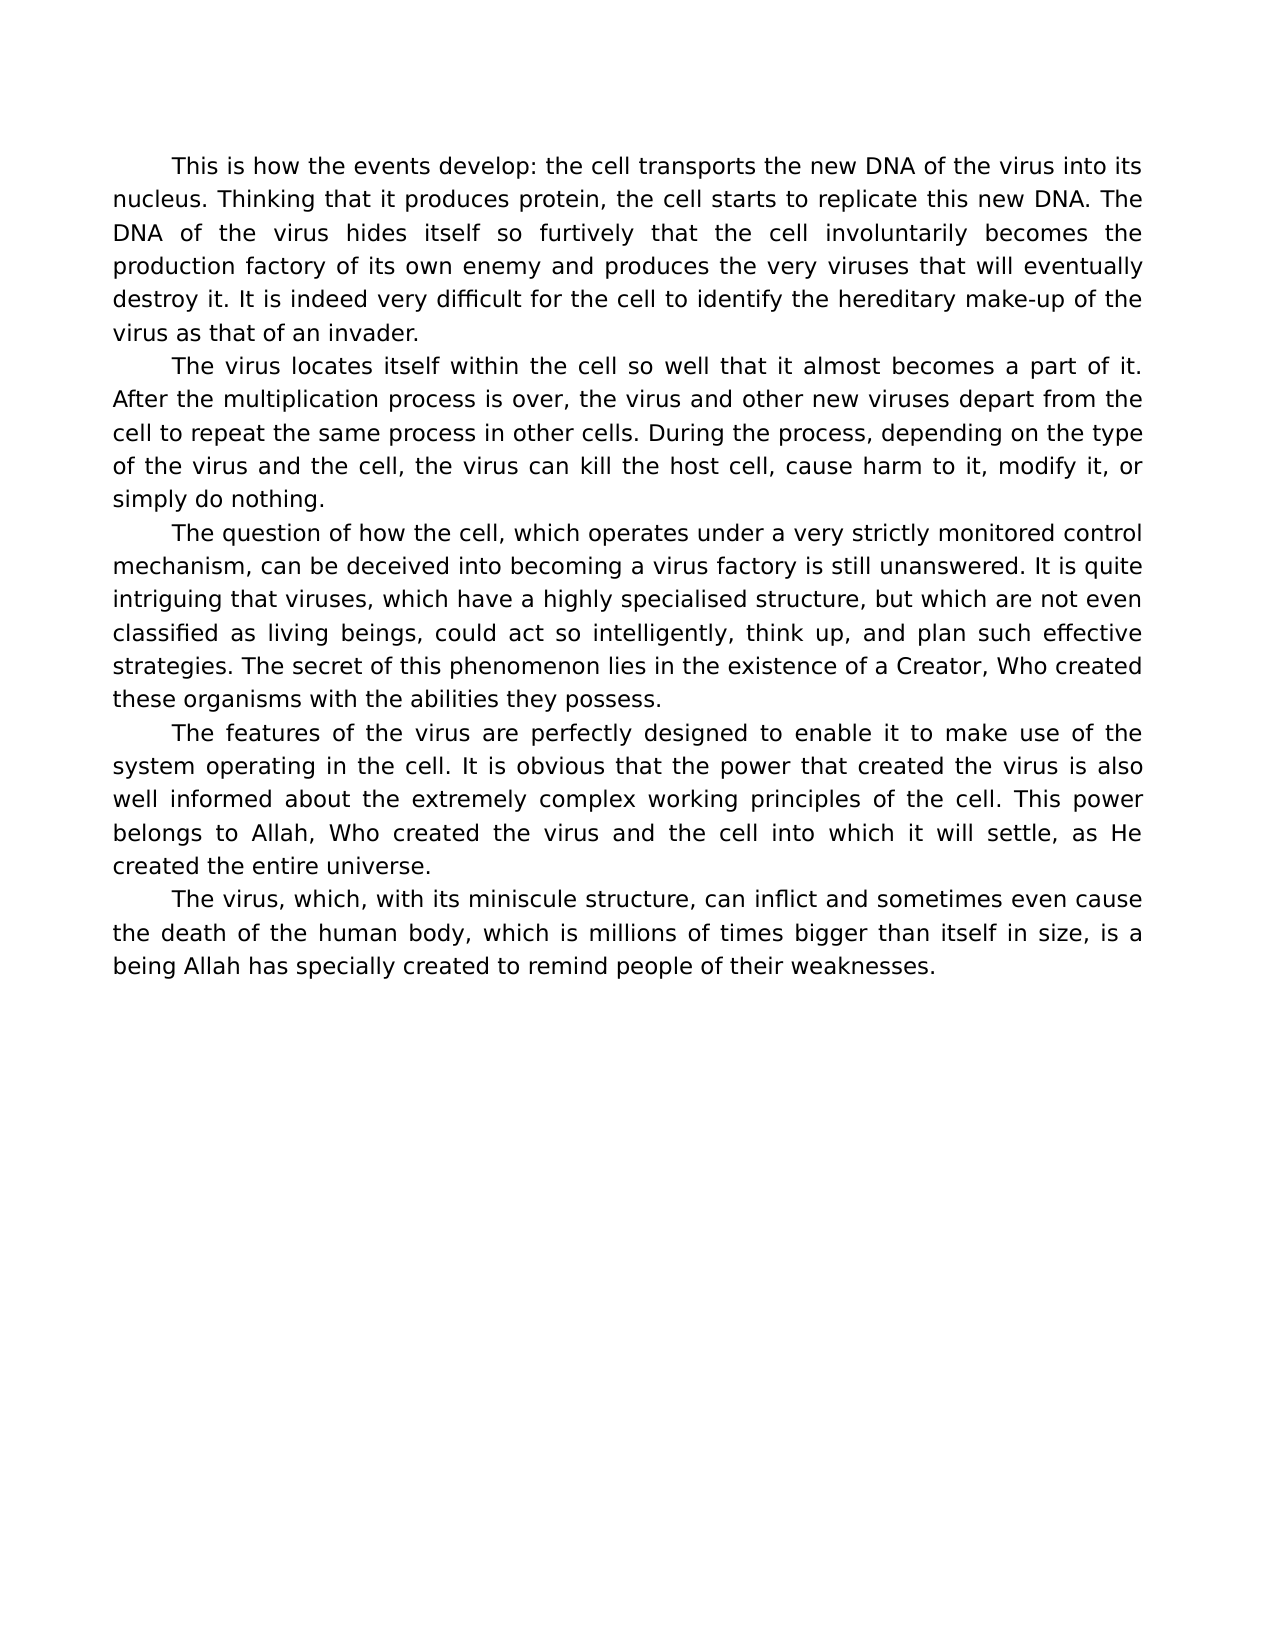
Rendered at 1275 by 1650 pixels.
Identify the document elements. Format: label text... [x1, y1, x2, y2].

text The virus locates itself within the cell so well that it almost becomes a part of it. After the multiplication process is over, the virus and other new viruses depart from the cell to repeat the same process in other cells. During the process, depending on the type of the virus and the cell, the virus can kill the host cell, cause harm to it, modify it, or simply do nothing. [112, 348, 1145, 514]
text This is how the events develop: the cell transports the new DNA of the virus into its nucleus. Thinking that it produces protein, the cell starts to replicate this new DNA. The DNA of the virus hides itself so furtively that the cell involuntarily becomes the production factory of its own enemy and produces the very viruses that will eventually destroy it. It is indeed very difficult for the cell to identify the hereditary make-up of the virus as that of an invader. [112, 148, 1145, 348]
text The features of the virus are perfectly designed to enable it to make use of the system operating in the cell. It is obvious that the power that created the virus is also well informed about the extremely complex working principles of the cell. This power belongs to Allah, Who created the virus and the cell into which it will settle, as He created the entire universe. [112, 714, 1145, 881]
text The question of how the cell, which operates under a very strictly monitored control mechanism, can be deceived into becoming a virus factory is still unanswered. It is quite intriguing that viruses, which have a highly specialised structure, but which are not even classified as living beings, could act so intelligently, think up, and plan such effective strategies. The secret of this phenomenon lies in the existence of a Creator, Who created these organisms with the abilities they possess. [112, 514, 1145, 714]
text The virus, which, with its miniscule structure, can inflict and sometimes even cause the death of the human body, which is millions of times bigger than itself in size, is a being Allah has specially created to remind people of their weaknesses. [112, 881, 1145, 981]
